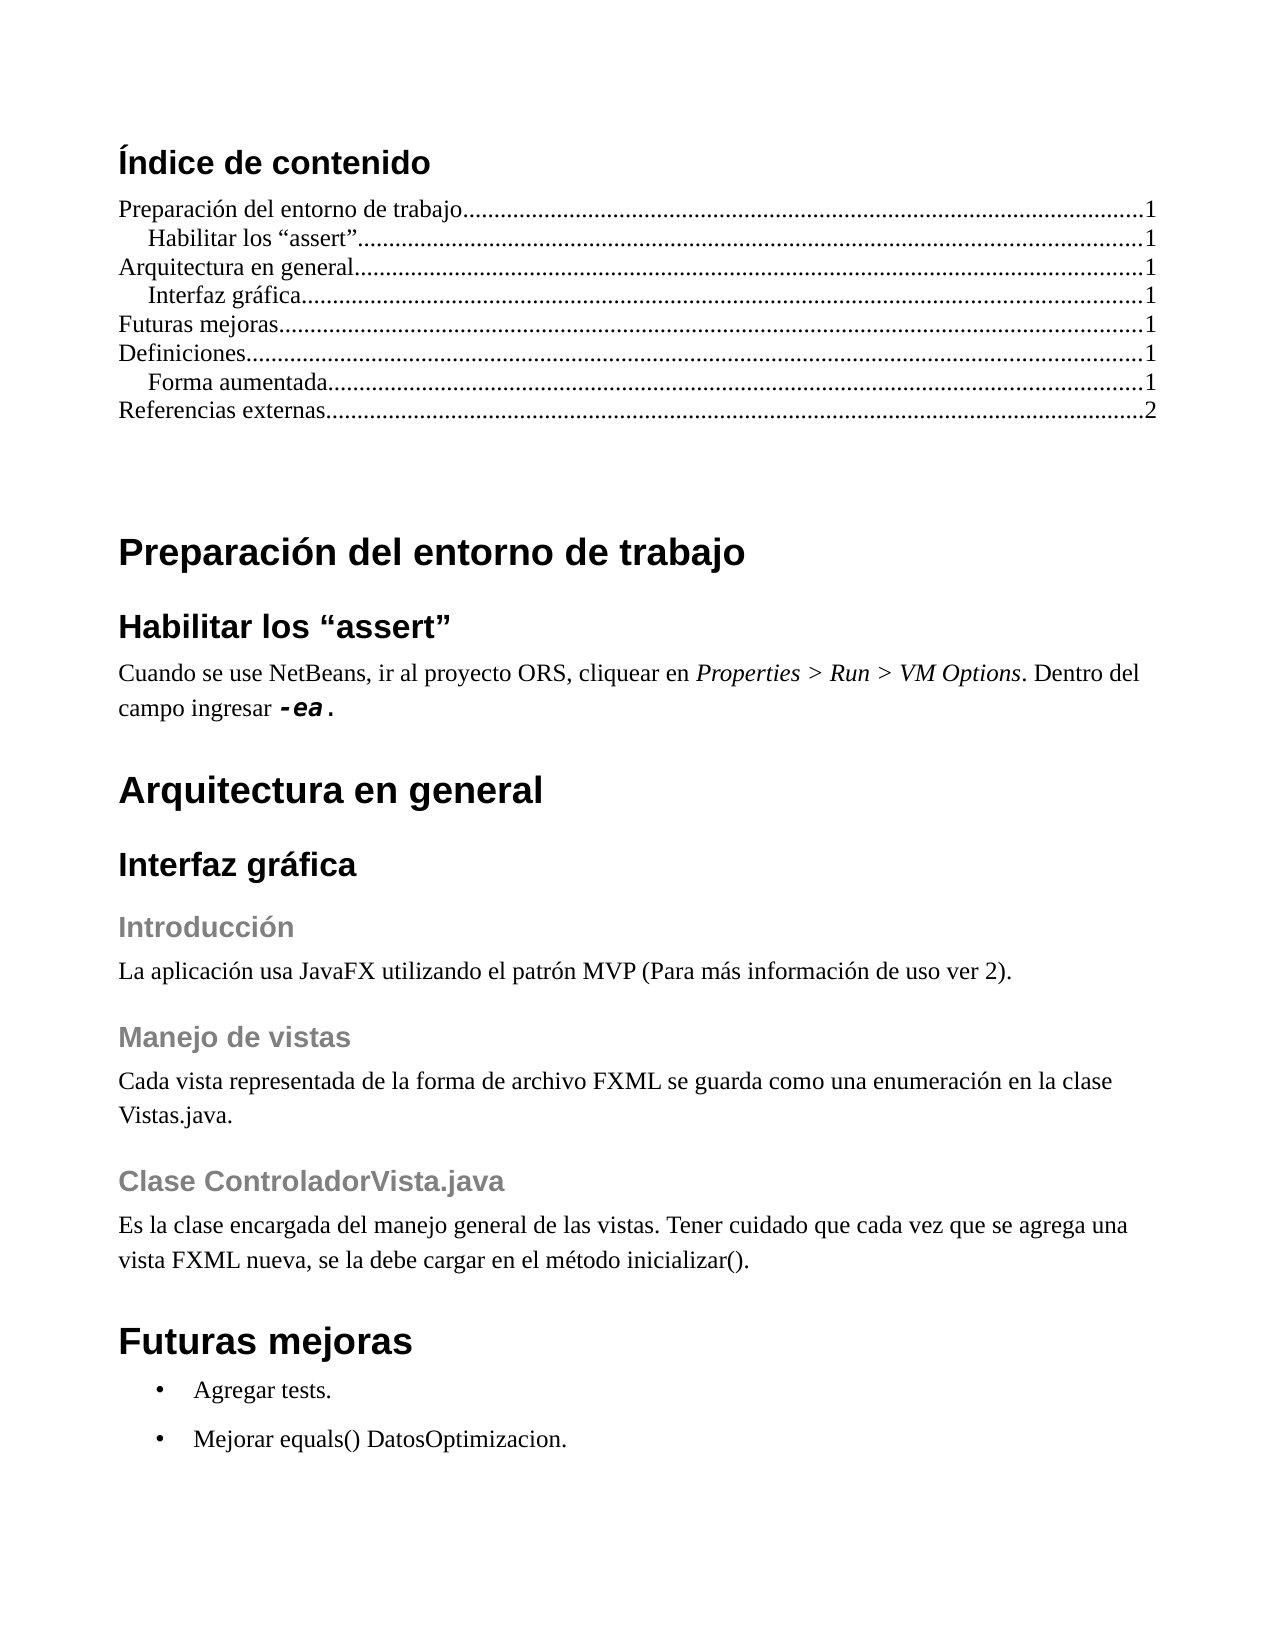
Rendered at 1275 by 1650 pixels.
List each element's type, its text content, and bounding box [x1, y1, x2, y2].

subtitle Futuras mejoras [118, 1319, 1157, 1362]
text Forma aumentada 1 [148, 367, 1157, 395]
text Cada vista representada de la forma de archivo FXML se guarda como una enumeración en la clase Vistas.java. [118, 1066, 1157, 1129]
text Definiciones 1 [118, 338, 1157, 367]
text Es la clase encargada del manejo general de las vistas. Tener cuidado que cada vez que se agrega una vista FXML nueva, se la debe cargar en el método inicializar(). [118, 1210, 1157, 1273]
text Interfaz gráfica 1 [148, 280, 1157, 309]
subtitle Índice de contenido [118, 143, 1157, 182]
text Futuras mejoras 1 [118, 309, 1157, 338]
subtitle Introducción [118, 910, 1157, 944]
list Mejorar equals() DatosOptimizacion. [156, 1424, 1157, 1453]
subtitle Manejo de vistas [118, 1020, 1157, 1053]
list Agregar tests. [156, 1375, 1157, 1404]
text La aplicación usa JavaFX utilizando el patrón MVP (Para más información de uso ver 2). [118, 956, 1157, 985]
subtitle Preparación del entorno de trabajo [118, 530, 1157, 574]
text Habilitar los “assert” 1 [148, 223, 1157, 252]
text Cuando se use NetBeans, ir al proyecto ORS, cliquear en Properties > Run > VM Options. Dentro del campo ingresar -ea. [118, 658, 1157, 722]
subtitle Arquitectura en general [118, 768, 1157, 811]
text Preparación del entorno de trabajo 1 [118, 194, 1157, 223]
text Referencias externas 2 [118, 395, 1157, 424]
text Arquitectura en general 1 [118, 252, 1157, 280]
subtitle Interfaz gráfica [118, 844, 1157, 883]
subtitle Habilitar los “assert” [118, 607, 1157, 646]
subtitle Clase ControladorVista.java [118, 1164, 1157, 1198]
